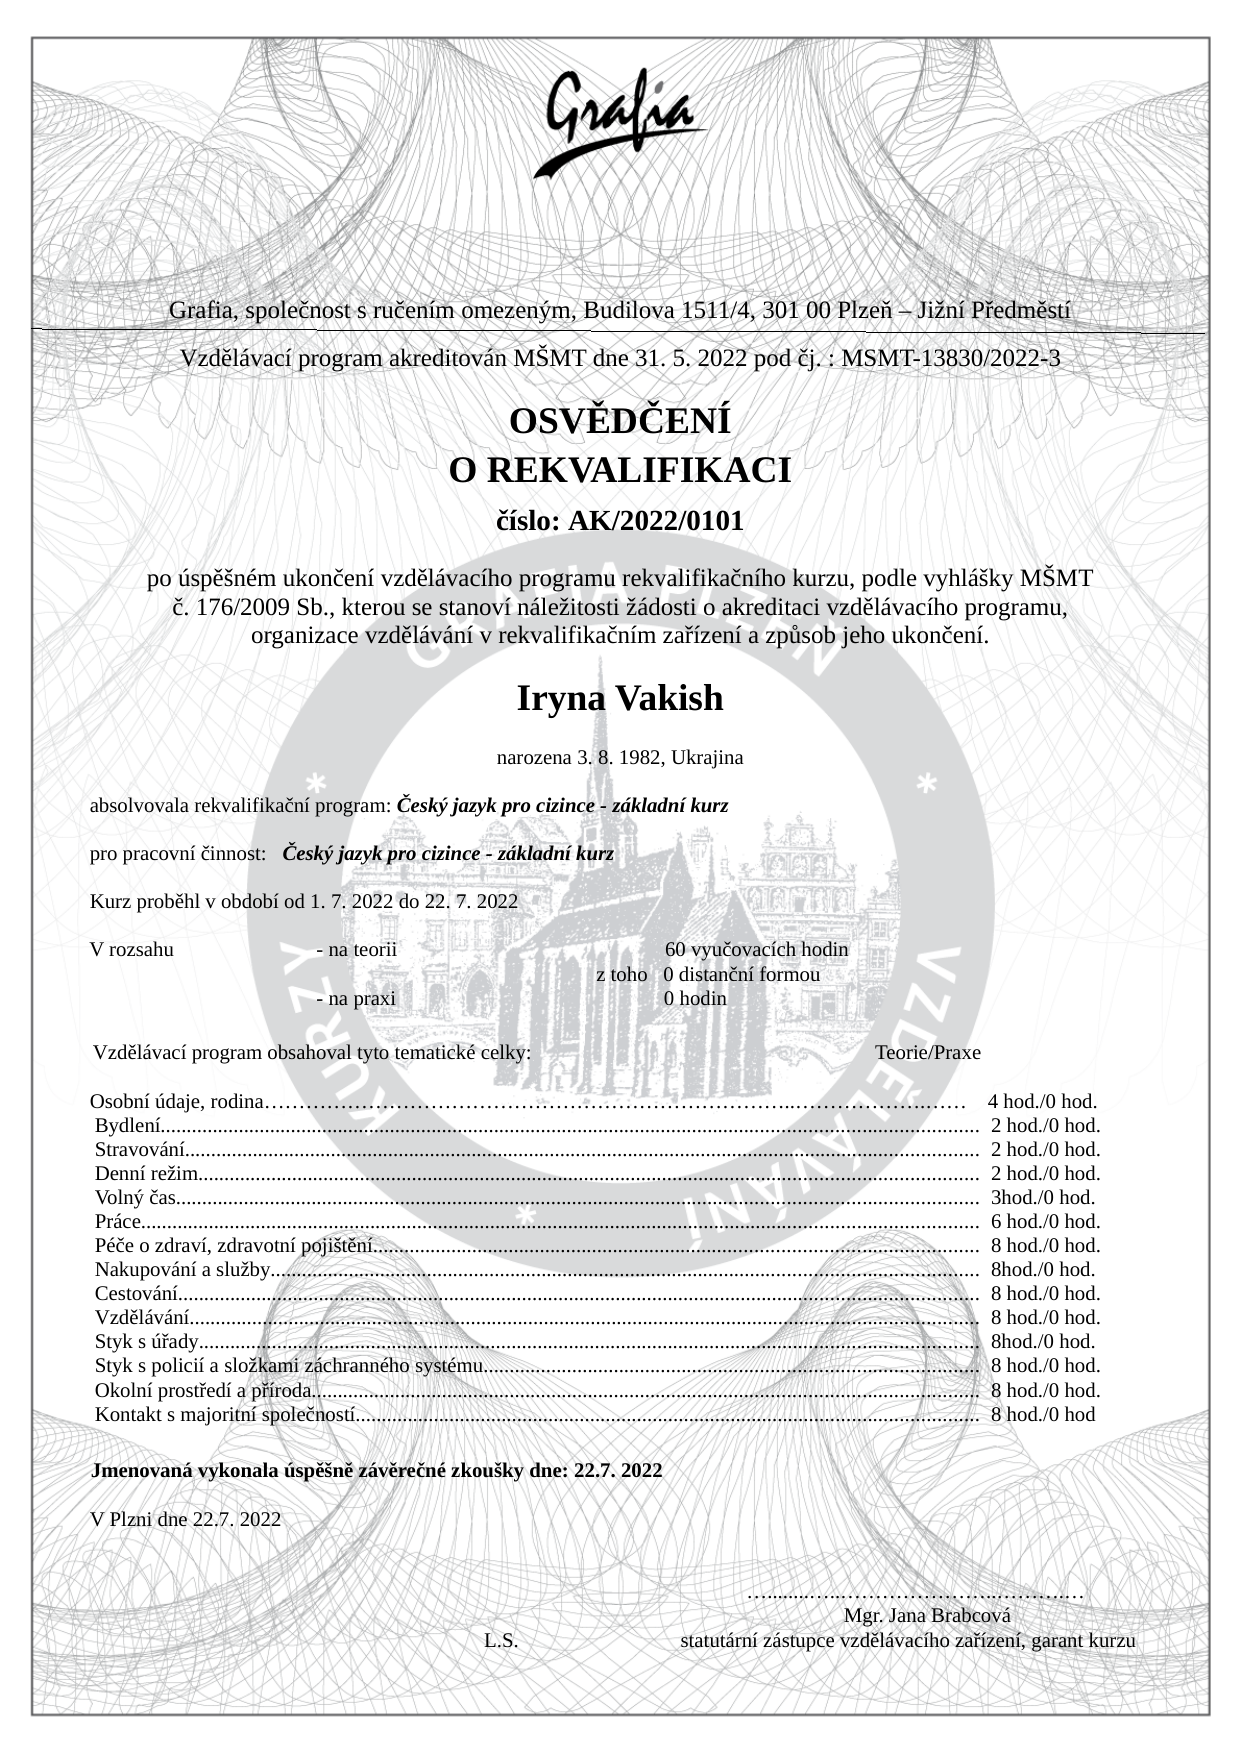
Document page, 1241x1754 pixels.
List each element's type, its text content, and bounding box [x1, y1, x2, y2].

text Péče o zdraví, zdravotní pojištění 8 hod./0 hod. [94, 1233, 1240, 1257]
text pro pracovní činnost: Český jazyk pro cizince - základní kurz [0, 841, 1240, 865]
text číslo: AK/2022/0101 [0, 503, 1240, 536]
text Nakupování a služby 8hod./0 hod. [94, 1257, 1240, 1281]
text …........…..…………………..……….… [0, 1579, 1240, 1603]
text organizace vzdělávání v rekvalifikačním zařízení a způsob jeho ukončení. [0, 620, 1240, 649]
text V rozsahu - na teorii 60 vyučovacích hodin [0, 937, 1240, 961]
text Vzdělávací program akreditován MŠMT dne 31. 5. 2022 pod čj. : MSMT-13830/2022-3 [0, 343, 1240, 372]
text Denní režim 2 hod./0 hod. [94, 1161, 1240, 1185]
text V Plzni dne 22.7. 2022 [0, 1507, 1240, 1531]
text OSVĚDČENÍ [0, 398, 1240, 441]
text Osobní údaje, rodina…………………………………………………………………..……………….…… 4 hod./0 hod. [0, 1089, 1240, 1113]
text Práce 6 hod./0 hod. [94, 1209, 1240, 1233]
picture [0, 0, 1241, 1754]
text Bydlení 2 hod./0 hod. [94, 1113, 1240, 1137]
text Vzdělávací program obsahoval tyto tematické celky: Teorie/Praxe [0, 1036, 1240, 1065]
text L.S. statutární zástupce vzdělávacího zařízení, garant kurzu [0, 1627, 1240, 1652]
text Iryna Vakish [0, 675, 1240, 718]
text Mgr. Jana Brabcová [0, 1603, 1240, 1627]
text Stravování 2 hod./0 hod. [94, 1137, 1240, 1161]
text Grafia, společnost s ručením omezeným, Budilova 1511/4, 301 00 Plzeň – Jižní Předměstí [0, 295, 1240, 324]
text Kontakt s majoritní společností 8 hod./0 hod [94, 1402, 1240, 1426]
text Cestování 8 hod./0 hod. [94, 1281, 1240, 1305]
text z toho 0 distanční formou [0, 961, 1240, 986]
text absolvovala rekvalifikační program: Český jazyk pro cizince - základní kurz [0, 793, 1240, 817]
text č. 176/2009 Sb., kterou se stanoví náležitosti žádosti o akreditaci vzdělávacího programu, [0, 592, 1240, 620]
text Kurz proběhl v období od 1. 7. 2022 do 22. 7. 2022 [0, 889, 1240, 913]
text po úspěšném ukončení vzdělávacího programu rekvalifikačního kurzu, podle vyhlášky MŠMT [0, 563, 1240, 592]
text O REKVALIFIKACI [0, 447, 1240, 491]
text Vzdělávání 8 hod./0 hod. [94, 1305, 1240, 1329]
text Jmenovaná vykonala úspěšně závěrečné zkoušky dne: 22.7. 2022 [0, 1454, 1240, 1483]
text narozena 3. 8. 1982, Ukrajina [0, 745, 1240, 769]
text Styk s úřady 8hod./0 hod. [94, 1329, 1240, 1353]
text Okolní prostředí a příroda 8 hod./0 hod. [94, 1377, 1240, 1402]
text Styk s policií a složkami záchranného systému 8 hod./0 hod. [94, 1353, 1240, 1377]
text Volný čas 3hod./0 hod. [94, 1185, 1240, 1209]
text - na praxi 0 hodin [0, 986, 1240, 1009]
